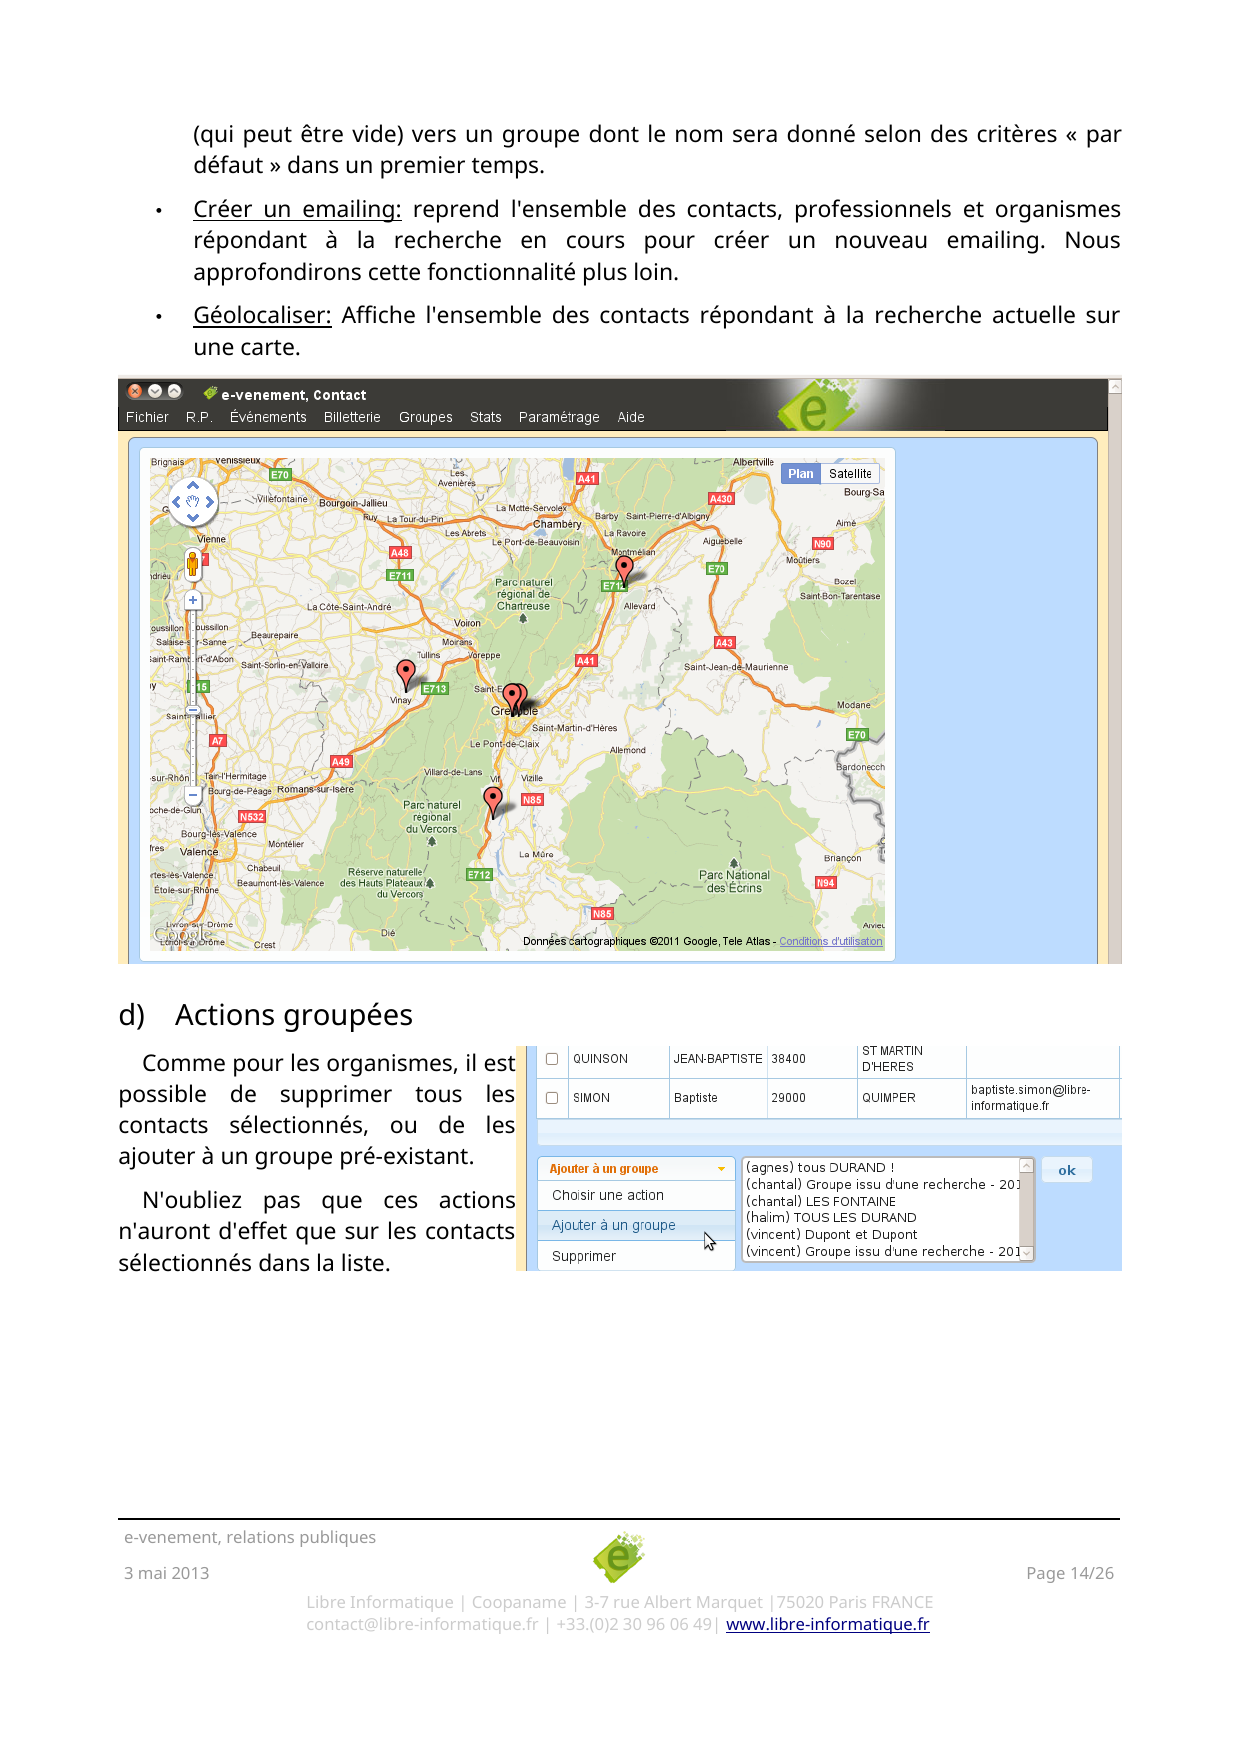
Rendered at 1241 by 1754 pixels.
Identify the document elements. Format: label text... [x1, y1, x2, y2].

text Comme pour les organismes, il est possible de supprimer tous les contacts sélectionnés, ou de les ajouter à un groupe pré-existant. [118, 1047, 1122, 1172]
list (qui peut être vide) vers un groupe dont le nom sera donné selon des critères « par défaut » dans un premier temps. [156, 118, 1122, 181]
picture [590, 1531, 650, 1585]
list Créer un emailing: reprend l'ensemble des contacts, professionnels et organismes répondant à la recherche en cours pour créer un nouveau emailing. Nous approfondirons cette fonctionnalité plus loin. [156, 193, 1122, 287]
list Géolocaliser: Affiche l'ensemble des contacts répondant à la recherche actuelle sur une carte. [156, 299, 1122, 362]
subtitle Actions groupées [118, 994, 1122, 1034]
text N'oubliez pas que ces actions n'auront d'effet que sur les contacts sélectionnés dans la liste. [118, 1184, 1122, 1278]
picture [118, 374, 1122, 964]
